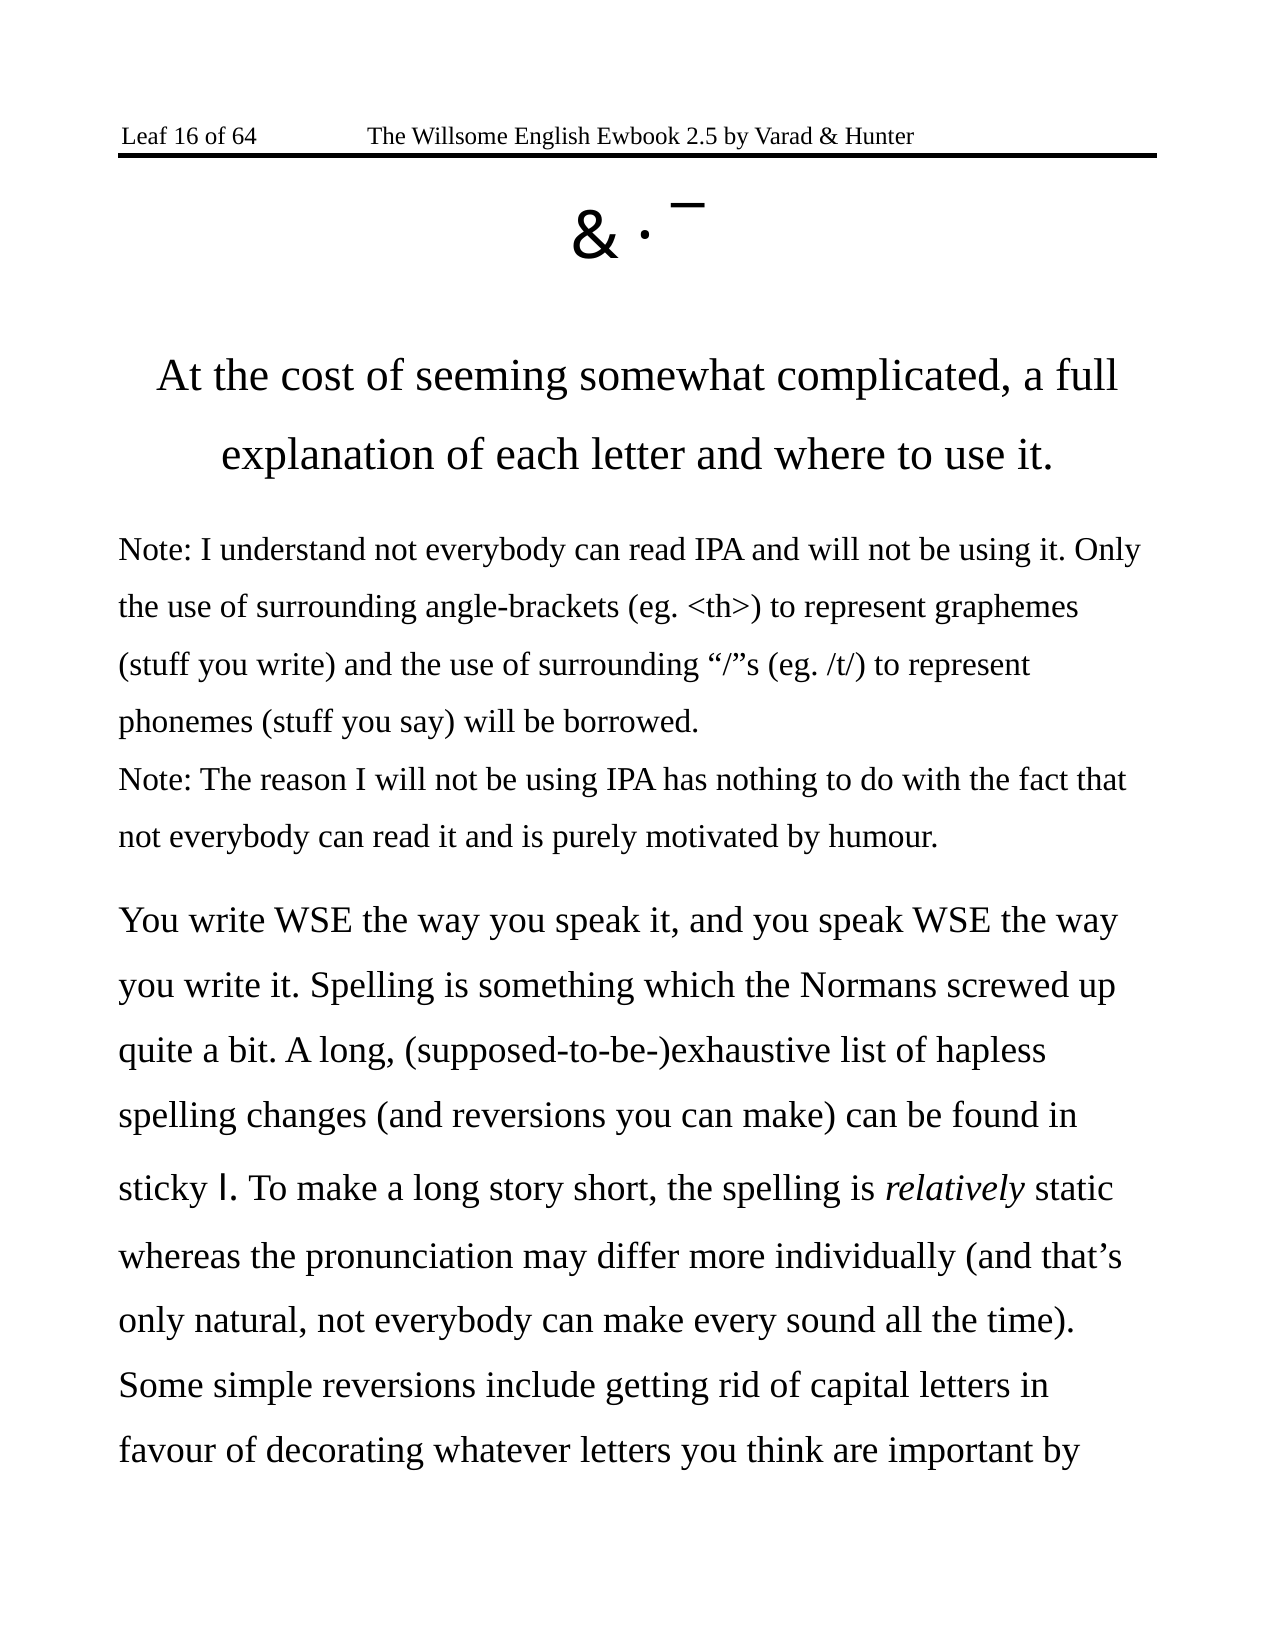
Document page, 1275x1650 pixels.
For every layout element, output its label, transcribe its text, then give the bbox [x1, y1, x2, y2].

text At the cost of seeming somewhat complicated, a full explanation of each letter and where to use it. [118, 347, 1157, 479]
text Note: I understand not everybody can read IPA and will not be using it. Only the use of surrounding angle-brackets (eg. <th>) to represent graphemes (stuff you write) and the use of surrounding “/”s (eg. /t/) to represent phonemes (stuff you say) will be borrowed. Note: The reason I will not be using IPA has nothing to do with the fact that not everybody can read it and is purely motivated by humour. [118, 529, 1157, 855]
text & · ¯ [118, 187, 1157, 278]
text You write WSE the way you speak it, and you speak WSE the way you write it. Spelling is something which the Normans screwed up quite a bit. A long, (supposed-to-be-)exhaustive list of hapless spelling changes (and reversions you can make) can be found in sticky ᛁ. To make a long story short, the spelling is relatively static whereas the pronunciation may differ more individually (and that’s only natural, not everybody can make every sound all the time). Some simple reversions include getting rid of capital letters in favour of decorating whatever letters you think are important by [118, 898, 1157, 1470]
